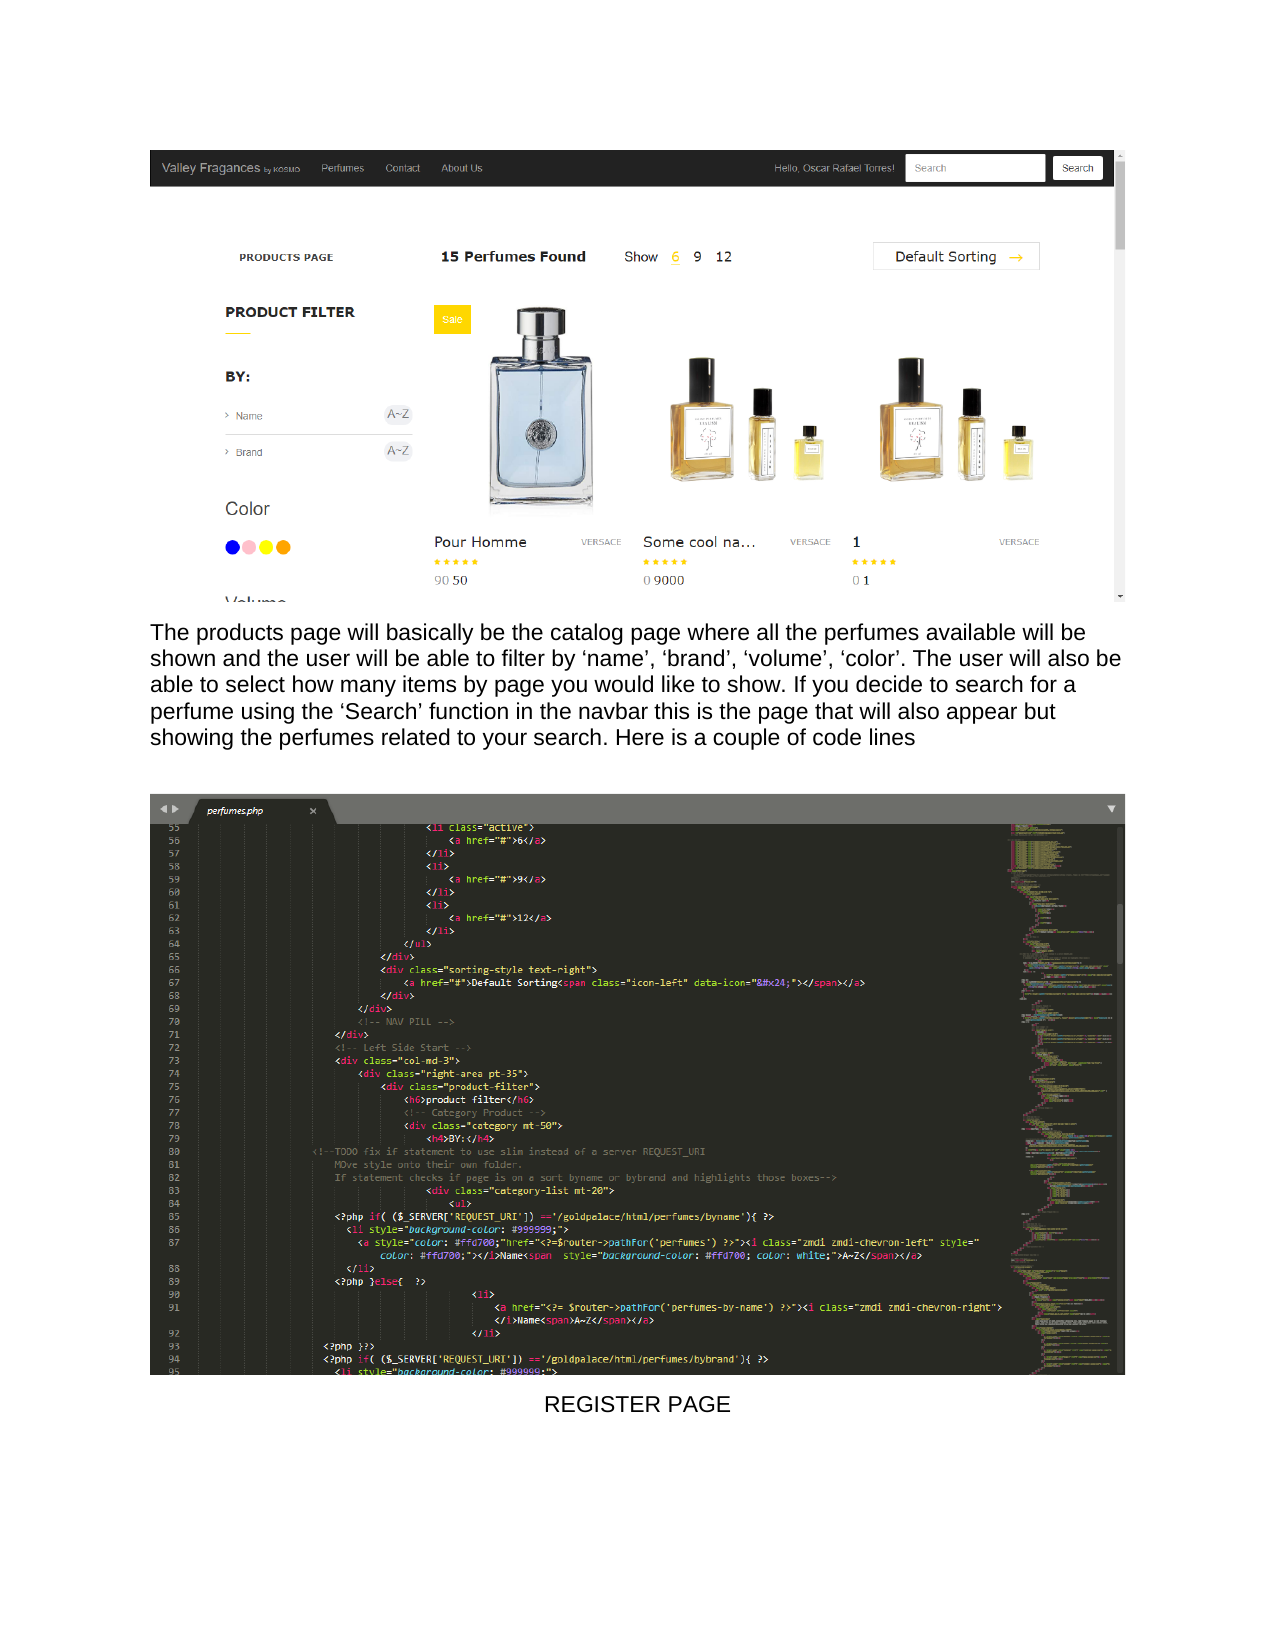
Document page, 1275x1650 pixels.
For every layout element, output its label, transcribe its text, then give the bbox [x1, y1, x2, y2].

text REGISTER PAGE [150, 1391, 1125, 1418]
picture [150, 150, 1125, 602]
picture [150, 793, 1125, 1375]
text The products page will basically be the catalog page where all the perfumes available will be shown and the user will be able to filter by ‘name’, ‘brand’, ‘volume’, ‘color’. The user will also be able to select how many items by page you would like to show. If you decide to search for a perfume using the ‘Search’ function in the navbar this is the page that will also appear but showing the perfumes related to your search. Here is a couple of code lines [150, 619, 1125, 751]
